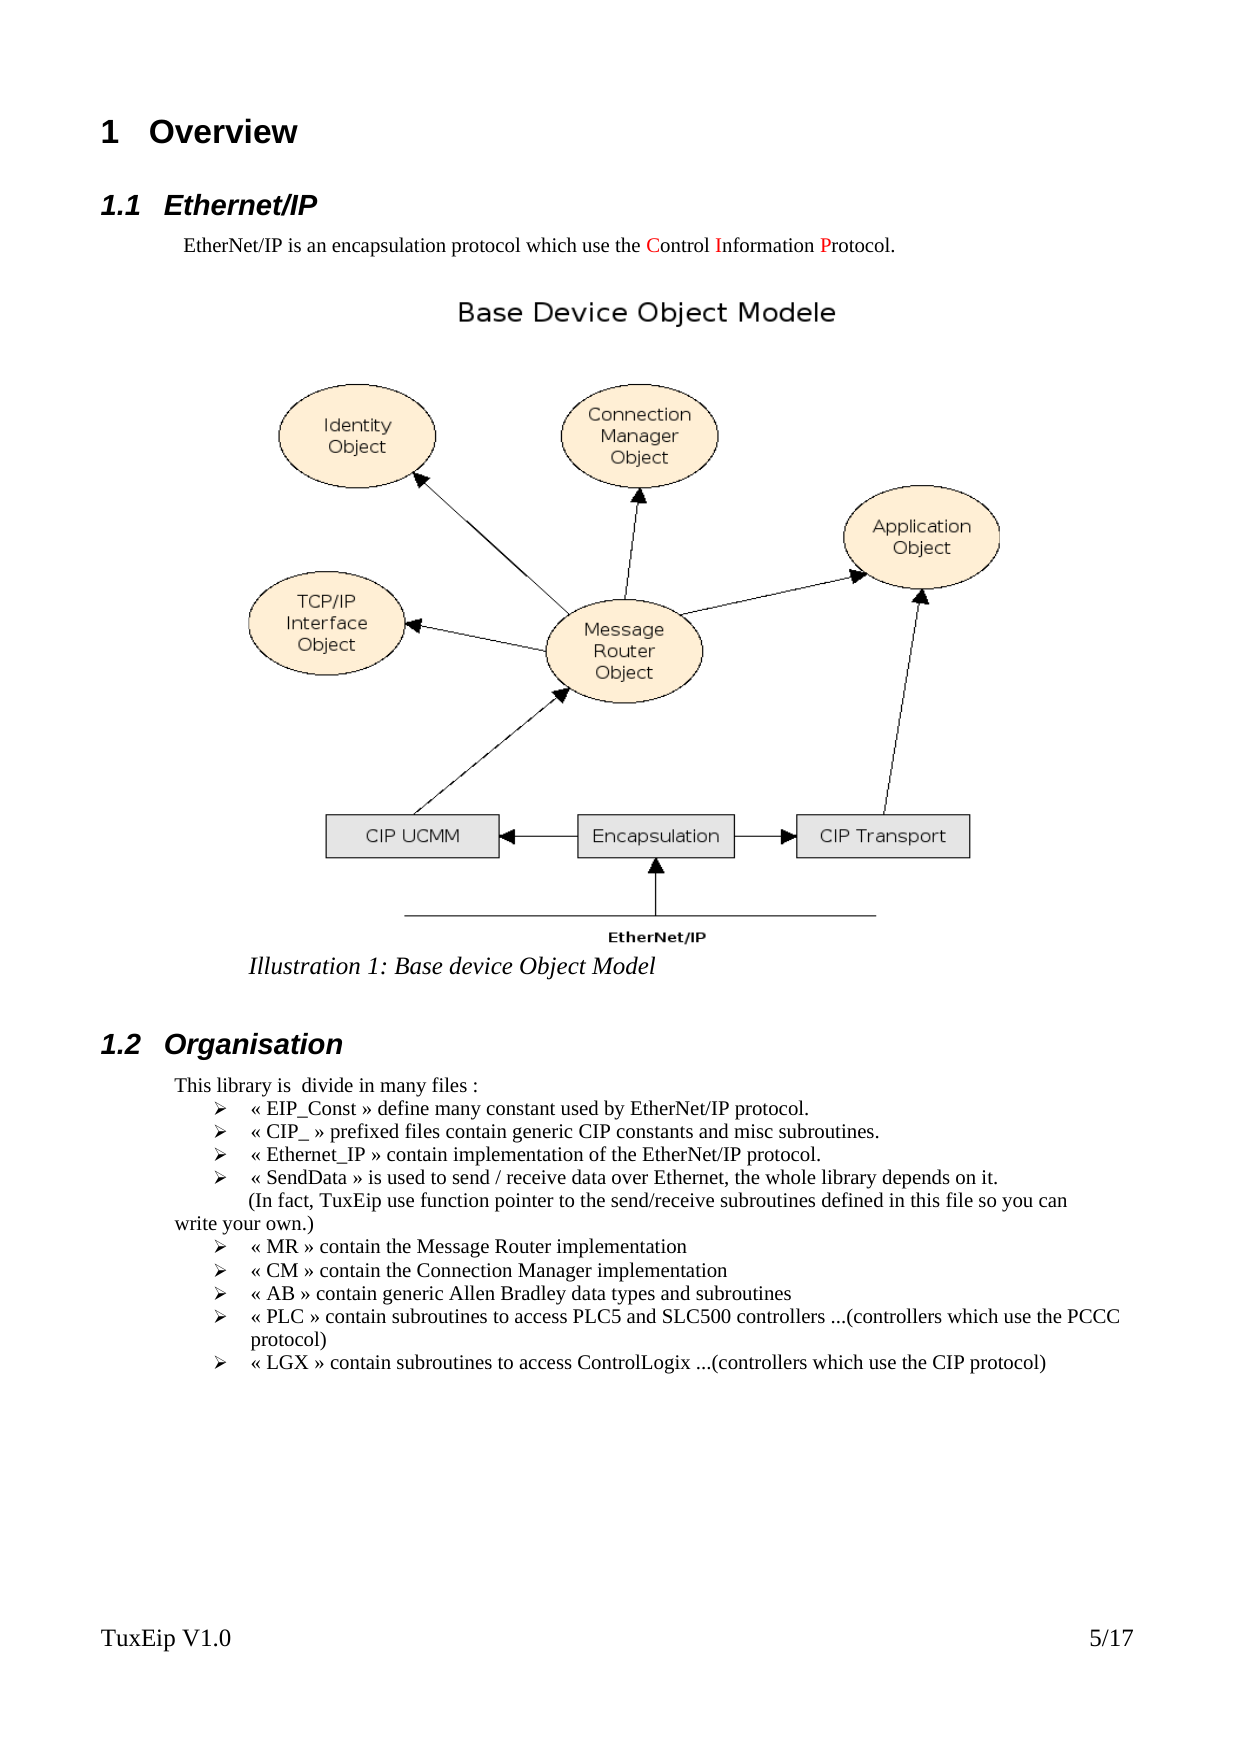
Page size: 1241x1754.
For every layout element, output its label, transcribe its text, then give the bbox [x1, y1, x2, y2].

text This library is divide in many files : [138, 1073, 1140, 1097]
list « CIP_ » prefixed files contain generic CIP constants and misc subroutines. [213, 1120, 1140, 1143]
list « AB » contain generic Allen Bradley data types and subroutines [213, 1282, 1140, 1305]
text (In fact, TuxEip use function pointer to the send/receive subroutines defined in this file so you can write your own.) [100, 1189, 1140, 1235]
list « CM » contain the Connection Manager implementation [213, 1258, 1140, 1282]
list « MR » contain the Message Router implementation [213, 1235, 1140, 1258]
subtitle Ethernet/IP [100, 188, 1140, 221]
list « PLC » contain subroutines to access PLC5 and SLC500 controllers ...(controllers which use the PCCC protocol) [213, 1305, 1140, 1351]
list « EIP_Const » define many constant used by EtherNet/IP protocol. [213, 1097, 1140, 1120]
list « Ethernet_IP » contain implementation of the EtherNet/IP protocol. [213, 1143, 1140, 1166]
list « LGX » contain subroutines to access ControlLogix ...(controllers which use the CIP protocol) [213, 1351, 1140, 1374]
text EtherNet/IP is an encapsulation protocol which use the Control Information Protocol. [183, 234, 1140, 257]
picture [248, 285, 1000, 953]
list « SendData » is used to send / receive data over Ethernet, the whole library depends on it. [213, 1166, 1140, 1189]
subtitle Organisation [100, 1028, 1140, 1061]
subtitle Overview [100, 113, 1140, 151]
text Illustration 1: Base device Object Model [248, 953, 1000, 980]
